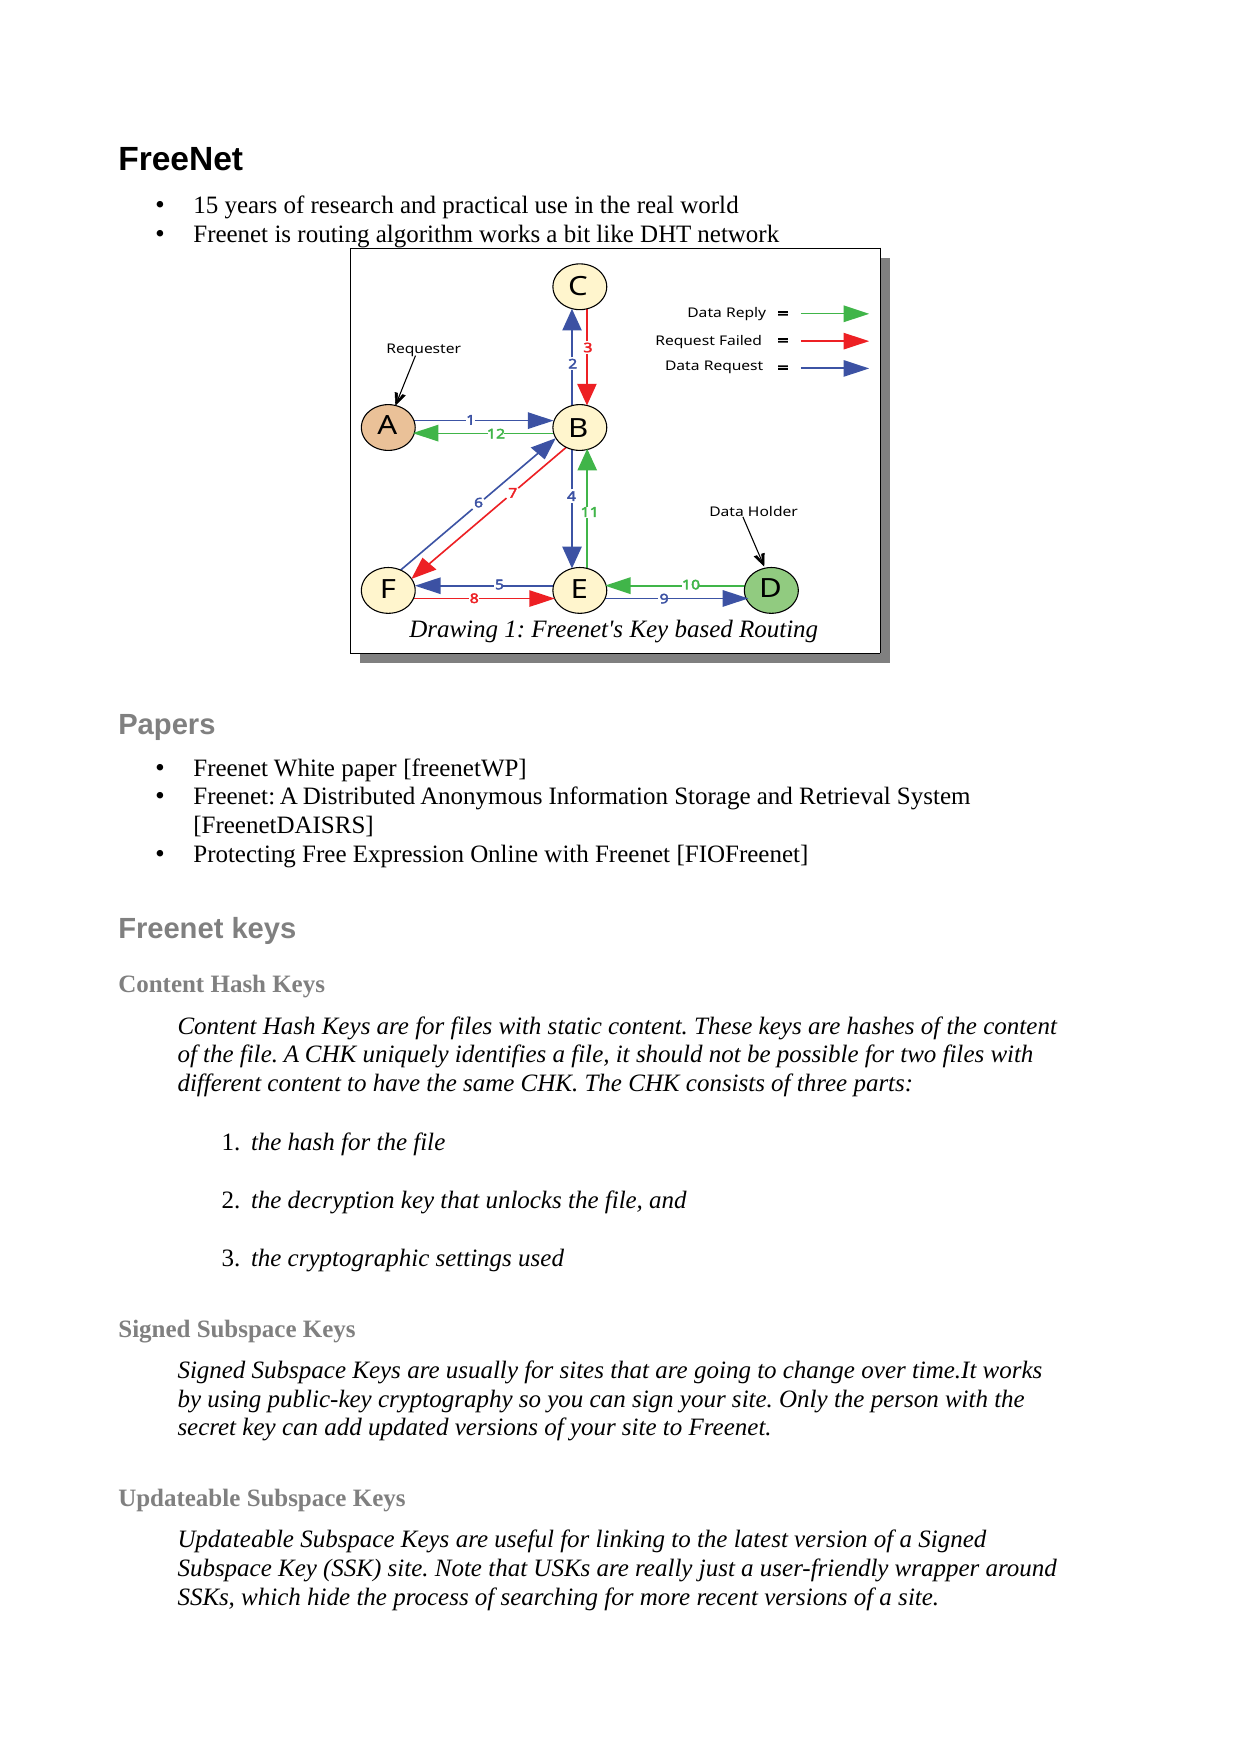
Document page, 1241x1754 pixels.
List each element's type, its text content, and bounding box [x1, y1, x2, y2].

list Freenet White paper [freenetWP] [156, 753, 1122, 781]
subtitle FreeNet [118, 139, 1122, 178]
list Protecting Free Expression Online with Freenet [FIOFreenet] [156, 839, 1122, 868]
list the hash for the file [221, 1127, 1063, 1155]
subtitle Freenet keys [118, 911, 1122, 944]
text Content Hash Keys are for files with static content. These keys are hashes of the content of the file. A CHK uniquely identifies a file, it should not be possible for two files with different content to have the same CHK. The CHK consists of three parts: [177, 1011, 1063, 1097]
text Signed Subspace Keys are usually for sites that are going to change over time.It works by using public-key cryptography so you can sign your site. Only the person with the secret key can add updated versions of your site to Freenet. [177, 1355, 1063, 1441]
subtitle Papers [118, 707, 1122, 740]
list Freenet is routing algorithm works a bit like DHT network [156, 219, 1122, 248]
subtitle Updateable Subspace Keys [118, 1483, 1122, 1512]
subtitle Signed Subspace Keys [118, 1314, 1122, 1342]
list Drawing 1: Freenet's Key based Routing [353, 263, 877, 643]
list the decryption key that unlocks the file, and [221, 1185, 1063, 1213]
list 15 years of research and practical use in the real world [156, 190, 1122, 219]
subtitle Content Hash Keys [118, 969, 1122, 998]
list the cryptographic settings used [221, 1243, 1063, 1272]
list Freenet: A Distributed Anonymous Information Storage and Retrieval System [FreenetDAISRS] [156, 781, 1122, 839]
text Updateable Subspace Keys are useful for linking to the latest version of a Signed Subspace Key (SSK) site. Note that USKs are really just a user-friendly wrapper around SSKs, which hide the process of searching for more recent versions of a site. [177, 1524, 1063, 1611]
